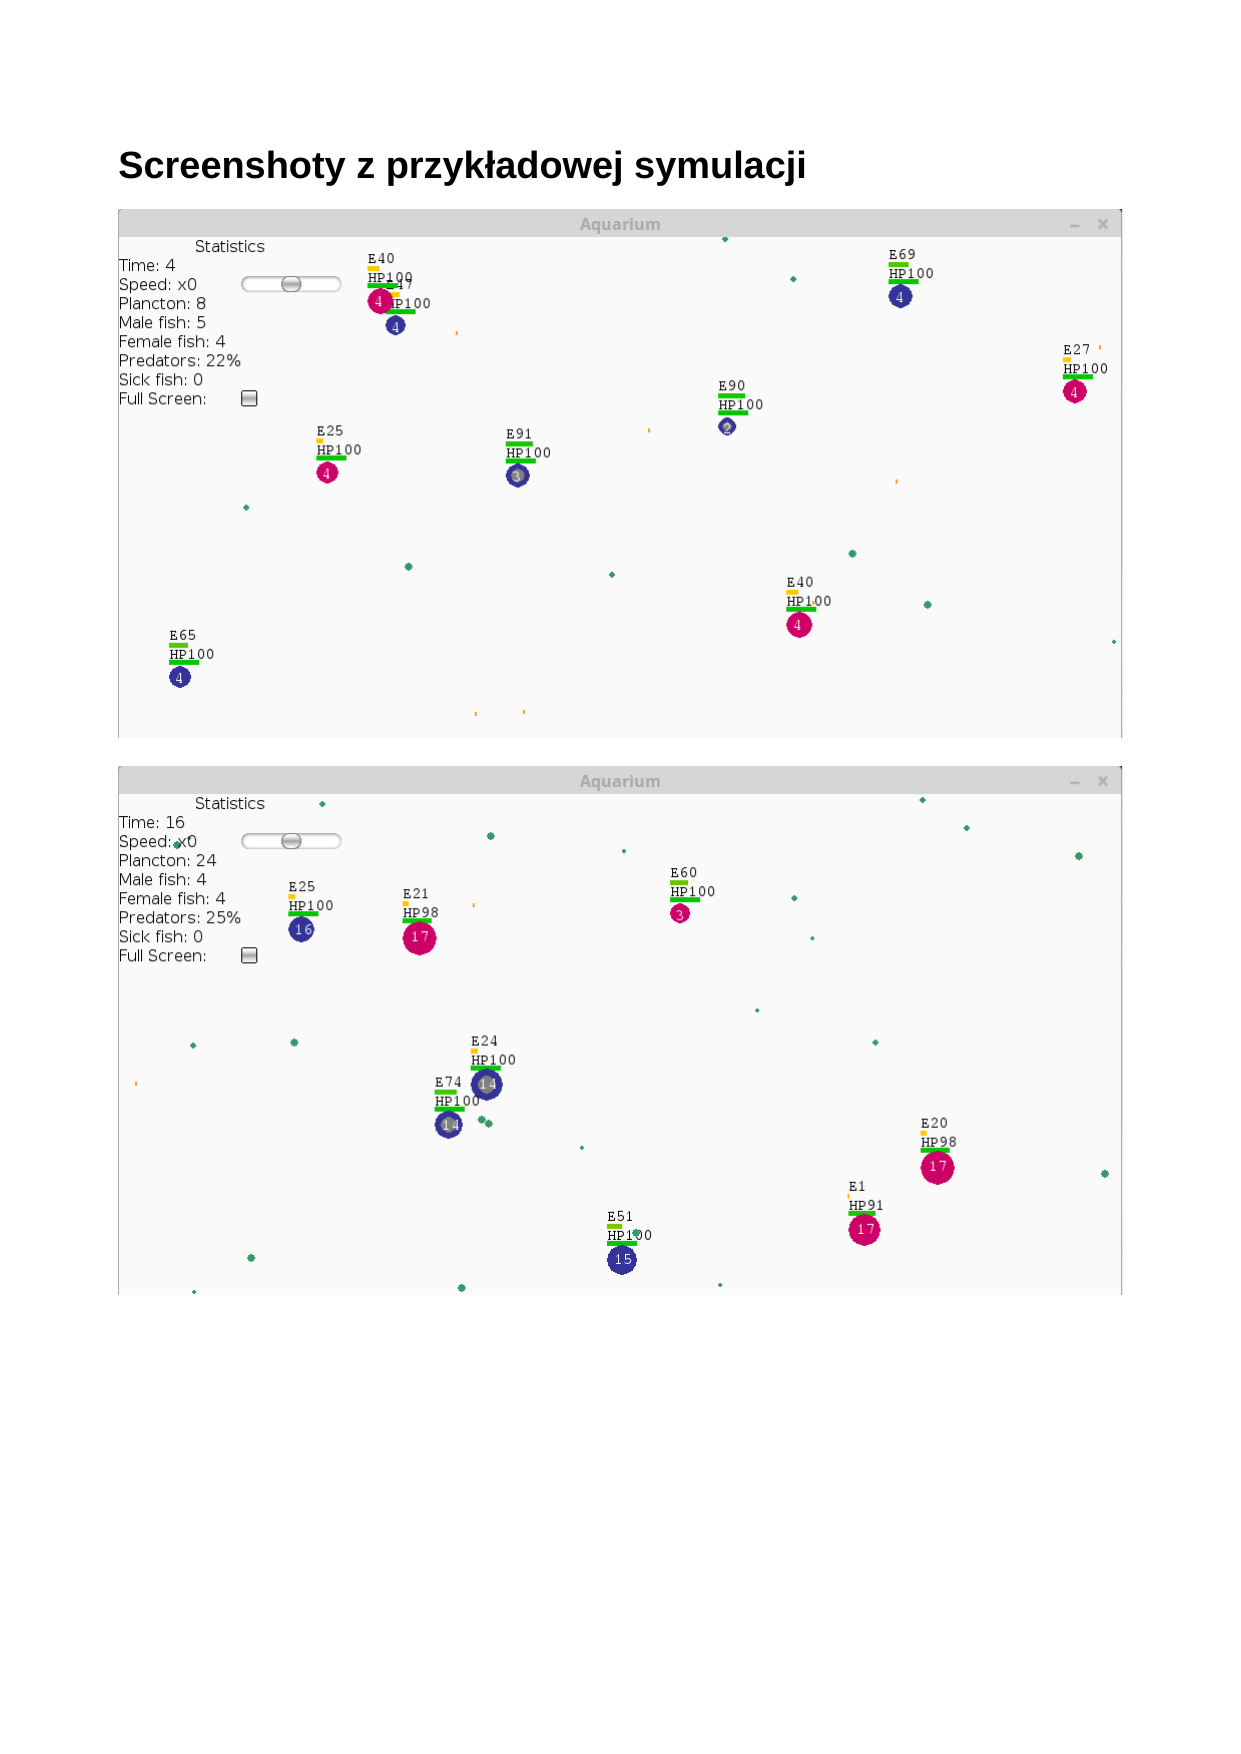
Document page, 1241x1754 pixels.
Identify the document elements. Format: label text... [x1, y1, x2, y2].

picture [118, 209, 1123, 738]
subtitle Screenshoty z przykładowej symulacji [118, 143, 1122, 187]
picture [118, 766, 1123, 1295]
